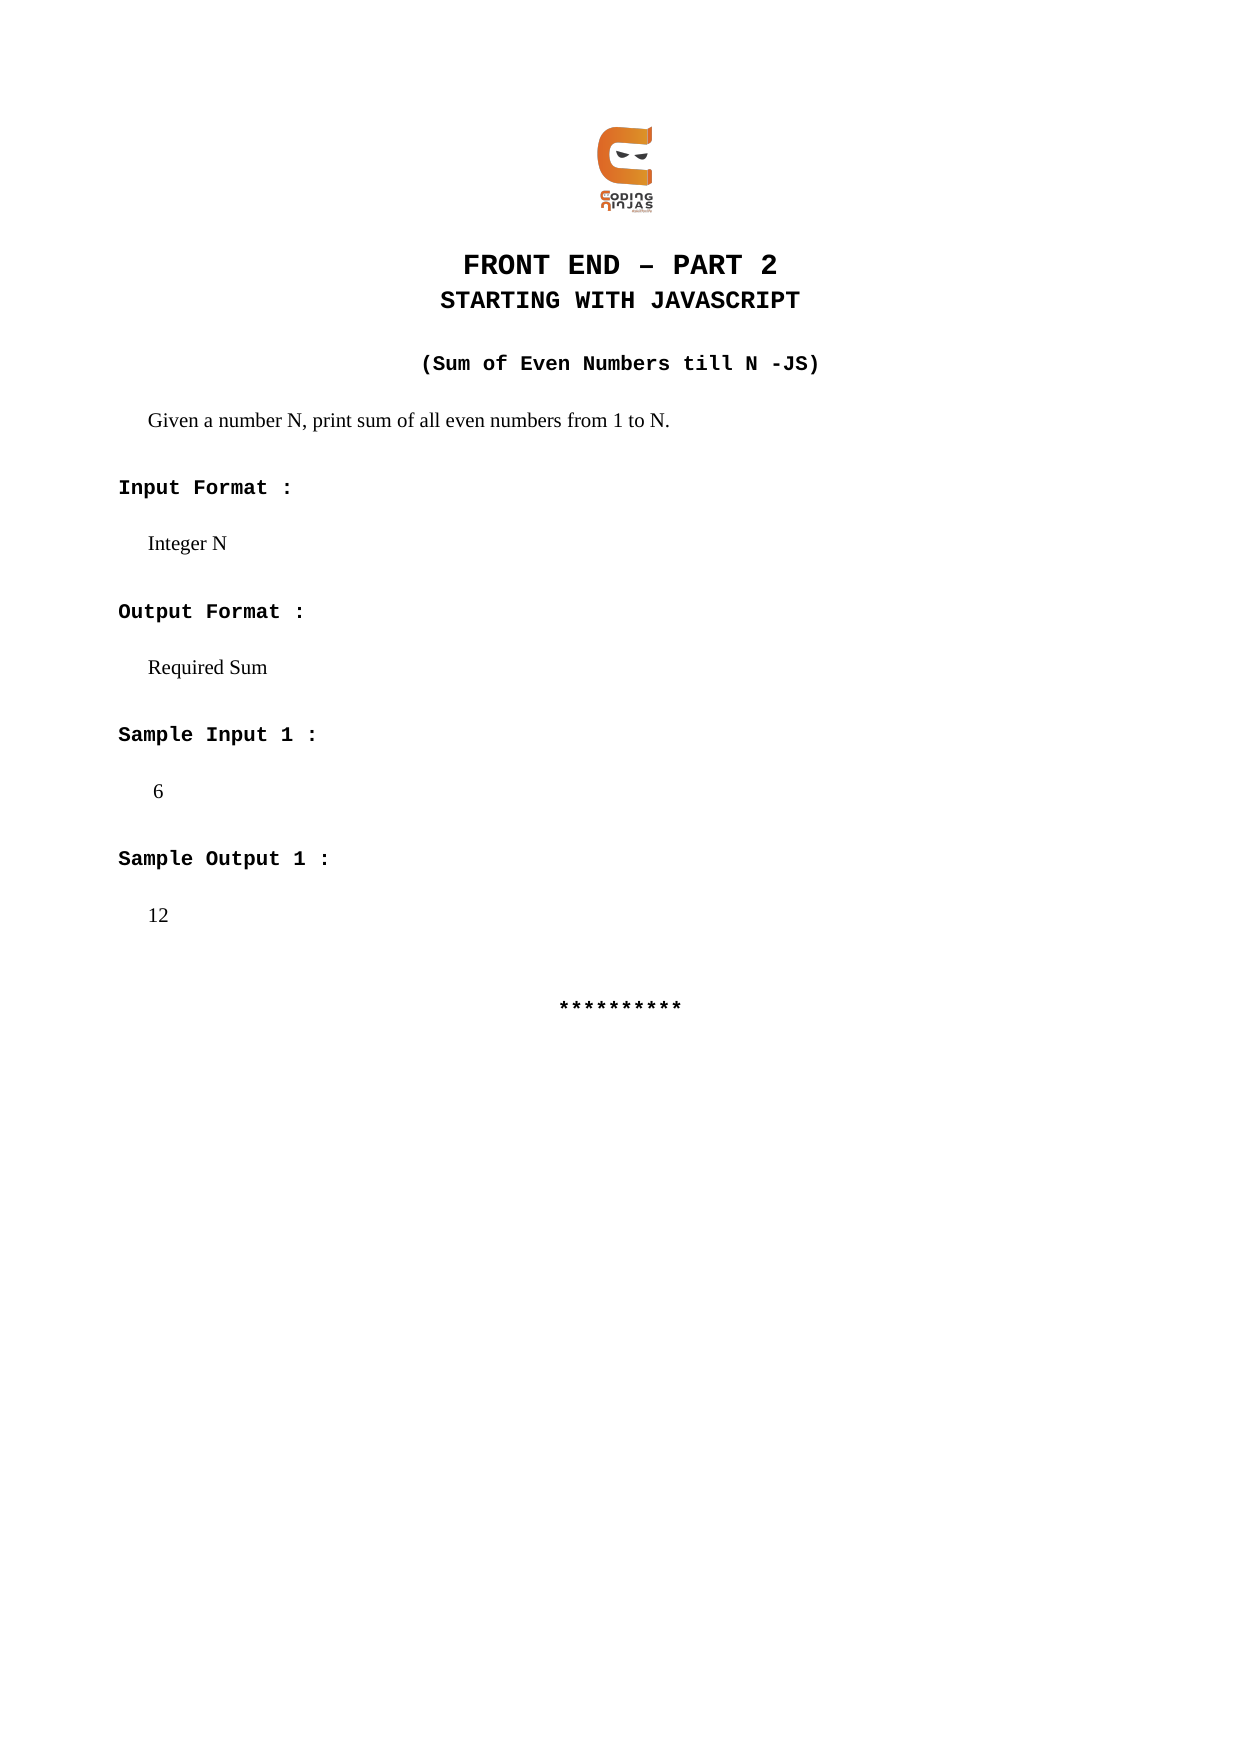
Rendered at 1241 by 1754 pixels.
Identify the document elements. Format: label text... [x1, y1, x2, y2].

text Input Format : [118, 477, 1122, 501]
text Output Format : [118, 601, 1122, 624]
text 12 [148, 902, 1122, 927]
text Required Sum [148, 655, 1122, 679]
text Integer N [148, 531, 1122, 555]
picture [578, 122, 672, 217]
text ********** [118, 999, 1122, 1023]
text Sample Input 1 : [118, 724, 1122, 748]
text FRONT END – PART 2 [118, 250, 1122, 283]
text (Sum of Even Numbers till N -JS) [118, 353, 1122, 377]
text STARTING WITH JAVASCRIPT [118, 288, 1122, 316]
text 6 [148, 779, 1122, 803]
text Sample Output 1 : [118, 848, 1122, 872]
text Given a number N, print sum of all even numbers from 1 to N. [148, 407, 1122, 432]
